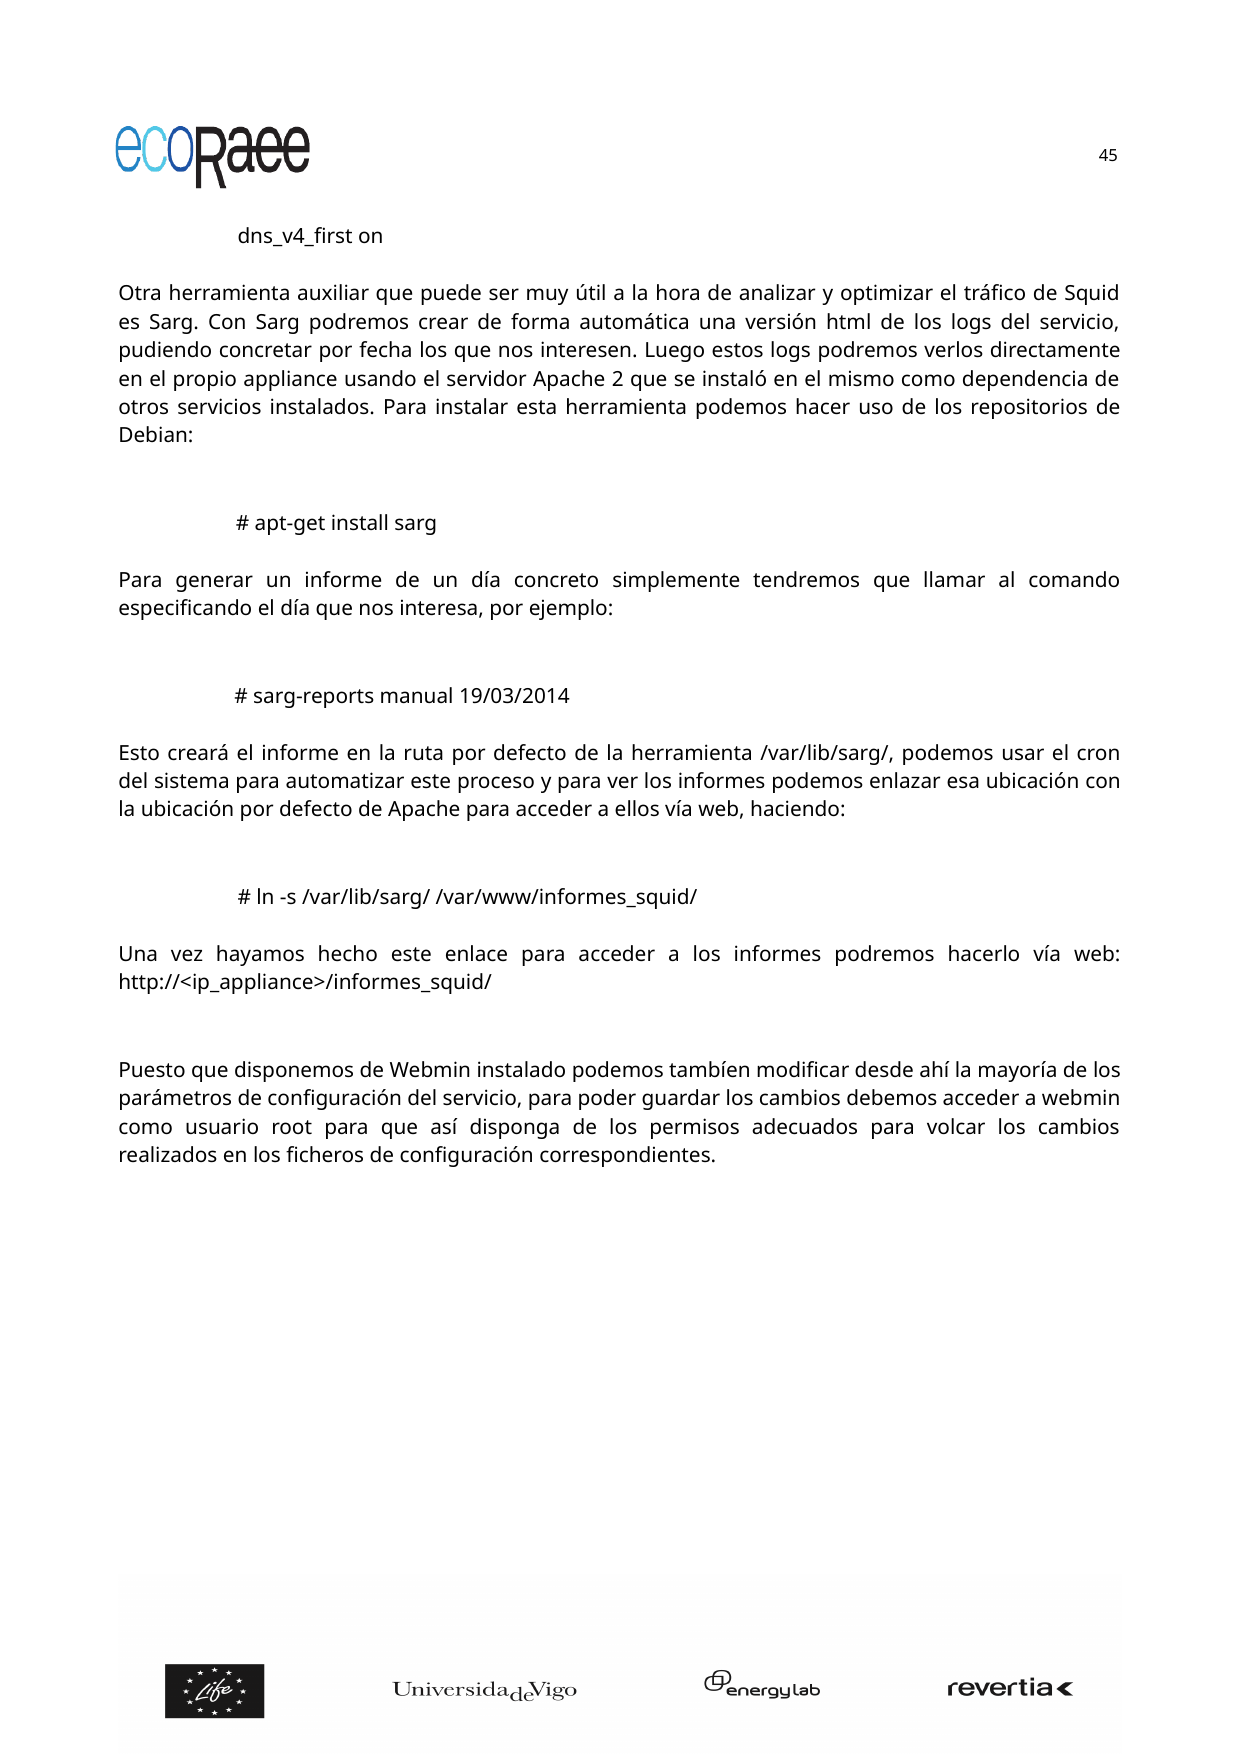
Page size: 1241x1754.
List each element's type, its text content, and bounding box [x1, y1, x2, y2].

text Puesto que disponemos de Webmin instalado podemos tambíen modificar desde ahí la mayoría de los parámetros de configuración del servicio, para poder guardar los cambios debemos acceder a webmin como usuario root para que así disponga de los permisos adecuados para volcar los cambios realizados en los ficheros de configuración correspondientes. [118, 1055, 1122, 1169]
picture [114, 124, 311, 190]
picture [117, 1574, 1122, 1754]
text Otra herramienta auxiliar que puede ser muy útil a la hora de analizar y optimizar el tráfico de Squid es Sarg. Con Sarg podremos crear de forma automática una versión html de los logs del servicio, pudiendo concretar por fecha los que nos interesen. Luego estos logs podremos verlos directamente en el propio appliance usando el servidor Apache 2 que se instaló en el mismo como dependencia de otros servicios instalados. Para instalar esta herramienta podemos hacer uso de los repositorios de Debian: [118, 278, 1122, 449]
text Una vez hayamos hecho este enlace para acceder a los informes podremos hacerlo vía web: http://<ip_appliance>/informes_squid/ [118, 939, 1122, 996]
text dns_v4_first on [237, 221, 1122, 250]
text # ln -s /var/lib/sarg/ /var/www/informes_squid/ [237, 882, 1122, 911]
text # sarg-reports manual 19/03/2014 [234, 681, 1122, 709]
text # apt-get install sarg [236, 508, 1122, 536]
text Para generar un informe de un día concreto simplemente tendremos que llamar al comando especificando el día que nos interesa, por ejemplo: [118, 565, 1122, 622]
text Esto creará el informe en la ruta por defecto de la herramienta /var/lib/sarg/, podemos usar el cron del sistema para automatizar este proceso y para ver los informes podemos enlazar esa ubicación con la ubicación por defecto de Apache para acceder a ellos vía web, haciendo: [118, 738, 1122, 823]
